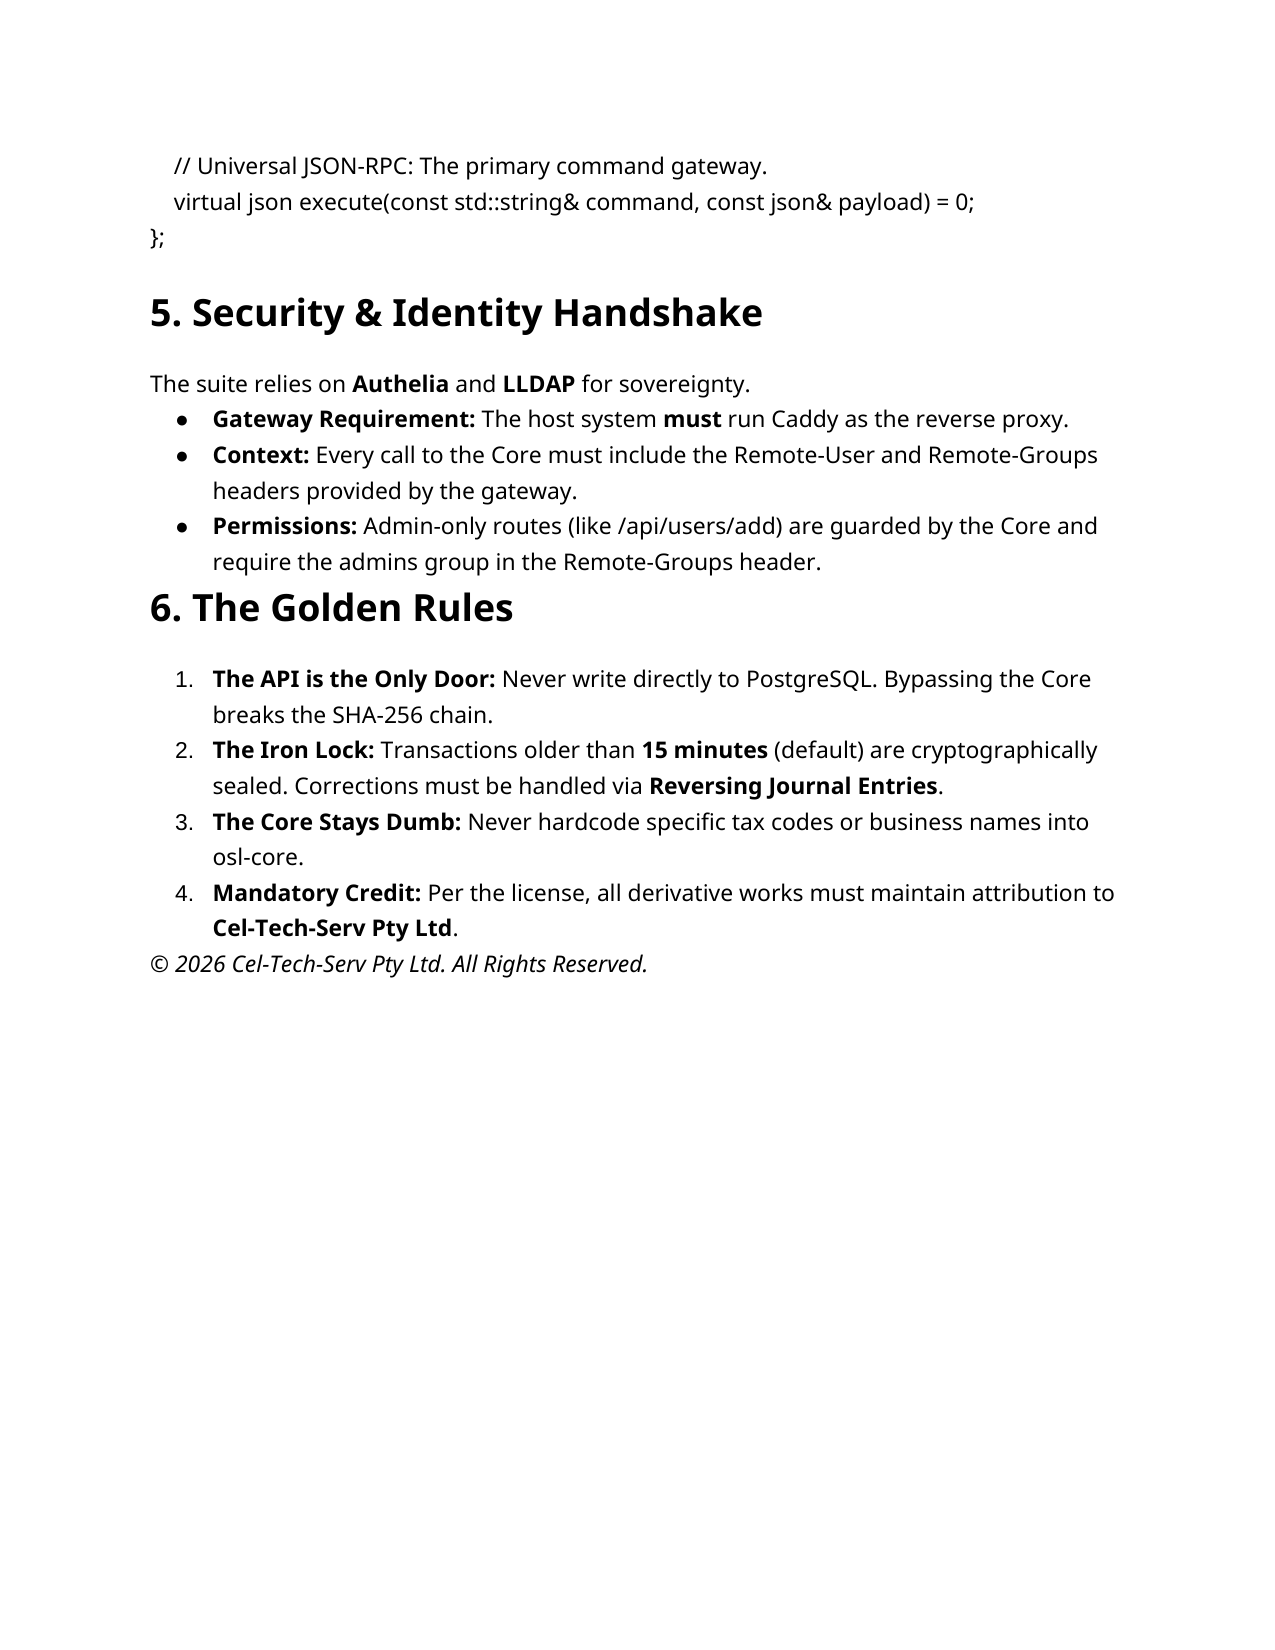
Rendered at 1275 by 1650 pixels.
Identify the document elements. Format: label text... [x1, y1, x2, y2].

list Gateway Requirement: The host system must run Caddy as the reverse proxy. [175, 403, 1125, 434]
list Mandatory Credit: Per the license, all derivative works must maintain attribution to Cel-Tech-Serv Pty Ltd. [175, 877, 1125, 944]
list Context: Every call to the Core must include the Remote-User and Remote-Groups headers provided by the gateway. [175, 439, 1125, 506]
text © 2026 Cel-Tech-Serv Pty Ltd. All Rights Reserved. [150, 948, 1125, 979]
list The Iron Lock: Transactions older than 15 minutes (default) are cryptographically sealed. Corrections must be handled via Reversing Journal Entries. [175, 734, 1125, 801]
subtitle 6. The Golden Rules [150, 581, 1125, 632]
text The suite relies on Authelia and LLDAP for sovereignty. [150, 368, 1125, 399]
subtitle 5. Security & Identity Handshake [150, 286, 1125, 337]
list The Core Stays Dumb: Never hardcode specific tax codes or business names into osl-core. [175, 806, 1125, 872]
text // Universal JSON-RPC: The primary command gateway. virtual json execute(const std::string& command, const json& payload) = 0; }; [150, 150, 1125, 282]
list The API is the Only Door: Never write directly to PostgreSQL. Bypassing the Core breaks the SHA-256 chain. [175, 663, 1125, 730]
list Permissions: Admin-only routes (like /api/users/add) are guarded by the Core and require the admins group in the Remote-Groups header. [175, 510, 1125, 577]
